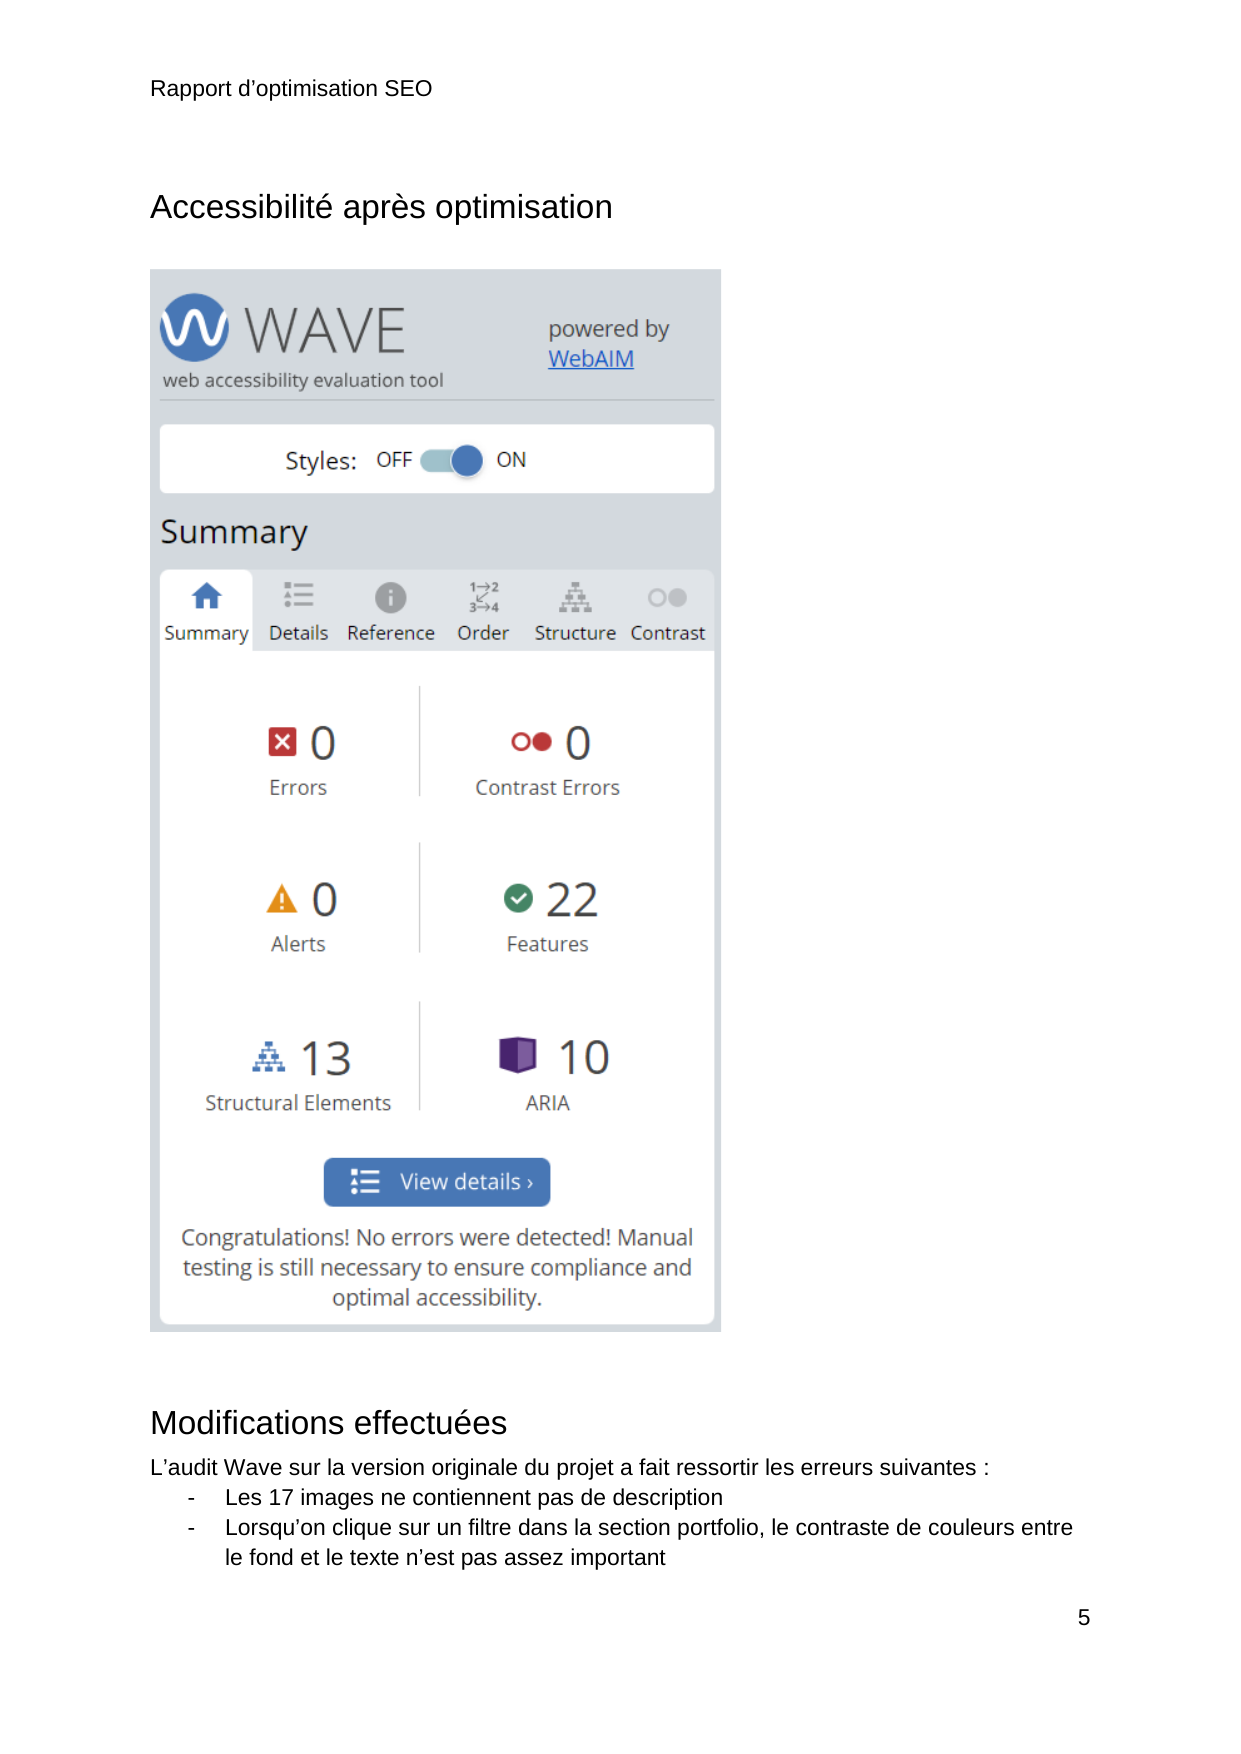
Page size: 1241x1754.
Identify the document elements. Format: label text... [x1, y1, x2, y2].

list Lorsqu’on clique sur un filtre dans la section portfolio, le contraste de couleurs entre le fond et le texte n’est pas assez important [187, 1514, 1090, 1571]
text L’audit Wave sur la version originale du projet a fait ressortir les erreurs suivantes : [150, 1454, 1090, 1480]
subtitle Accessibilité après optimisation [150, 187, 1090, 226]
list Les 17 images ne contiennent pas de description [187, 1484, 1090, 1510]
subtitle Modifications effectuées [150, 1403, 1090, 1441]
